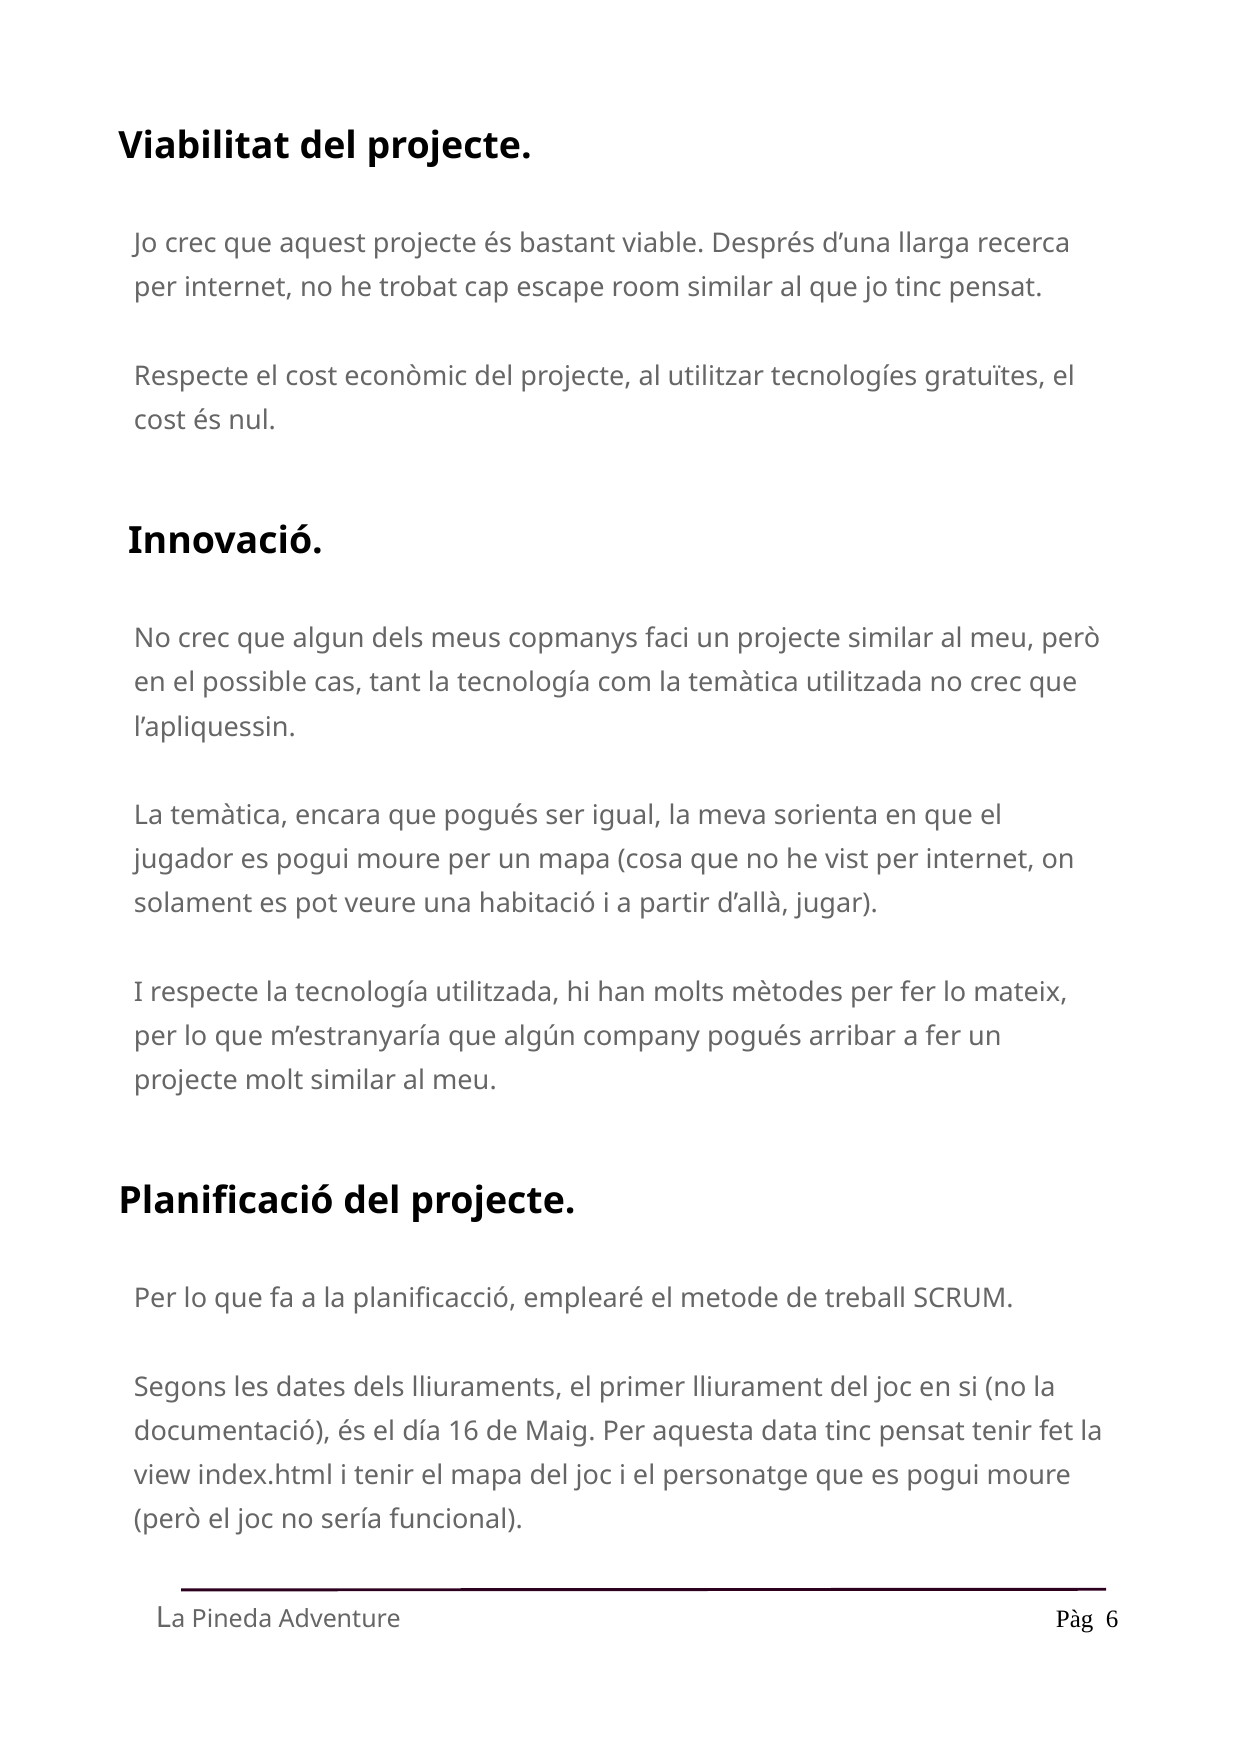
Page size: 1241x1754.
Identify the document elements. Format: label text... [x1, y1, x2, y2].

text Per lo que fa a la planificacció, emplearé el metode de treball SCRUM. [134, 1279, 1106, 1316]
text Viabilitat del projecte. [118, 118, 1106, 169]
text La temàtica, encara que pogués ser igual, la meva sorienta en que el jugador es pogui moure per un mapa (cosa que no he vist per internet, on solament es pot veure una habitació i a partir d’allà, jugar). [134, 795, 1106, 921]
text Respecte el cost econòmic del projecte, al utilitzar tecnologíes gratuïtes, el cost és nul. [134, 356, 1106, 437]
text I respecte la tecnología utilitzada, hi han molts mètodes per fer lo mateix, per lo que m’estranyaría que algún company pogués arribar a fer un projecte molt similar al meu. [134, 972, 1106, 1097]
text Planificació del projecte. [118, 1173, 1106, 1224]
text Jo crec que aquest projecte és bastant viable. Després d’una llarga recerca per internet, no he trobat cap escape room similar al que jo tinc pensat. [134, 223, 1106, 304]
text Innovació. [118, 513, 1106, 564]
text No crec que algun dels meus copmanys faci un projecte similar al meu, però en el possible cas, tant la tecnología com la temàtica utilitzada no crec que l’apliquessin. [134, 619, 1106, 744]
text Segons les dates dels lliuraments, el primer lliurament del joc en si (no la documentació), és el día 16 de Maig. Per aquesta data tinc pensat tenir fet la view index.html i tenir el mapa del joc i el personatge que es pogui moure (però el joc no sería funcional). [134, 1367, 1106, 1537]
